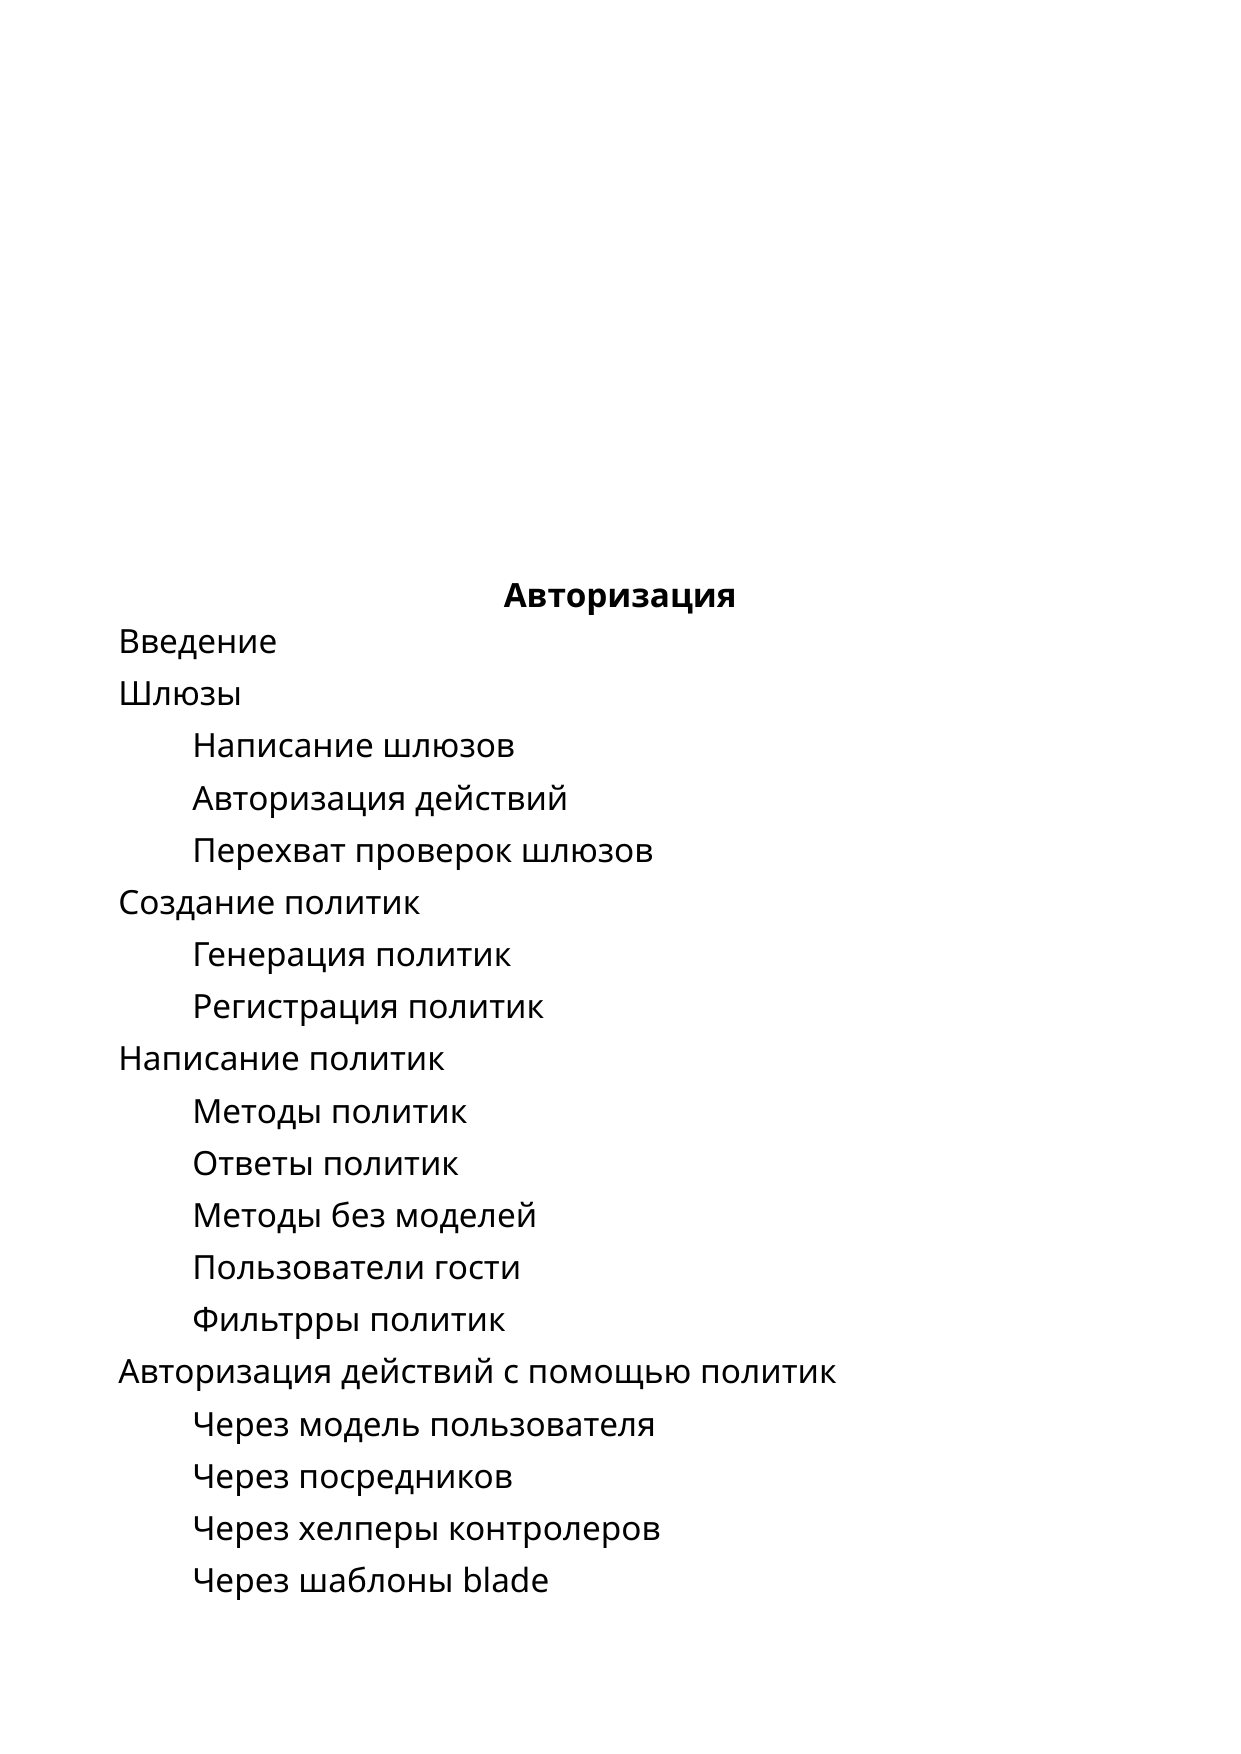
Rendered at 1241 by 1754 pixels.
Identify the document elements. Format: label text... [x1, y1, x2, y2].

text Через шаблоны blade [118, 1557, 1122, 1602]
text Ответы политик [118, 1139, 1122, 1185]
text Через модель пользователя [118, 1401, 1122, 1446]
text Методы политик [118, 1087, 1122, 1133]
text Написание шлюзов [118, 722, 1122, 767]
text Написание политик [118, 1035, 1122, 1081]
text Генерация политик [118, 931, 1122, 976]
text Введение [118, 618, 1122, 663]
text Регистрация политик [118, 983, 1122, 1028]
text Авторизация действий [118, 774, 1122, 820]
text Через посредников [118, 1453, 1122, 1498]
text Создание политик [118, 879, 1122, 924]
text Авторизация действий с помощью политик [118, 1348, 1122, 1394]
subtitle Авторизация [118, 572, 1122, 618]
text Методы без моделей [118, 1192, 1122, 1237]
text Пользователи гости [118, 1244, 1122, 1289]
text Через хелперы контролеров [118, 1505, 1122, 1550]
text Шлюзы [118, 670, 1122, 715]
text Перехват проверок шлюзов [118, 826, 1122, 872]
text Фильтрры политик [118, 1296, 1122, 1342]
